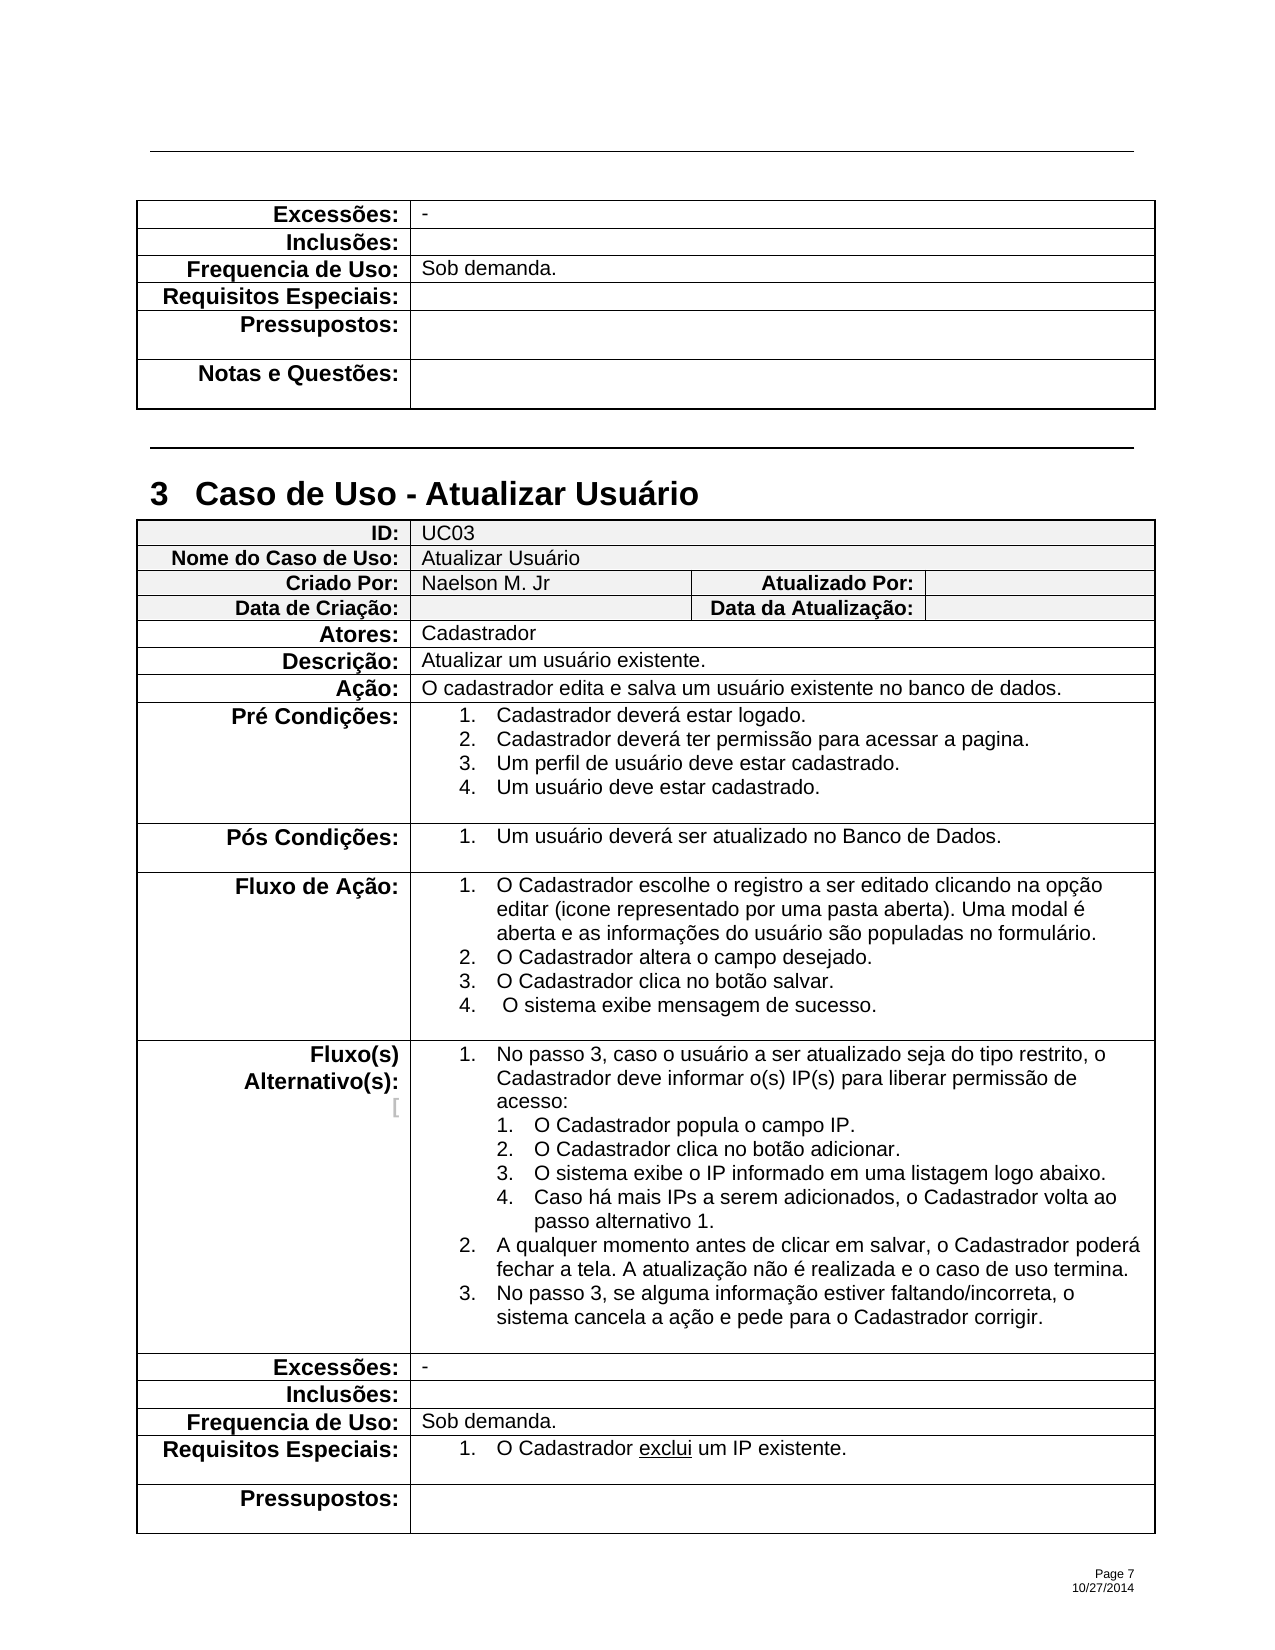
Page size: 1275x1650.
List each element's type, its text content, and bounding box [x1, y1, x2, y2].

table_cell [411, 360, 1154, 407]
table_cell [411, 1485, 1154, 1533]
table_cell Naelson M. Jr [411, 571, 691, 594]
table_cell Excessões: [138, 1354, 410, 1380]
table_cell Excessões: [138, 201, 410, 227]
table_cell [411, 1381, 1154, 1408]
table_cell Inclusões: [138, 229, 410, 255]
table_cell Fluxo de Ação: [138, 873, 410, 1040]
table_cell Data de Criação: [138, 596, 410, 619]
table_cell [926, 571, 1154, 594]
table_cell Requisitos Especiais: [138, 283, 410, 309]
table_cell [411, 229, 1154, 255]
table_cell O cadastrador edita e salva um usuário existente no banco de dados. [411, 675, 1154, 702]
table_cell - [411, 201, 1154, 227]
table_cell - [411, 1354, 1154, 1380]
table_cell [411, 283, 1154, 309]
table_cell Descrição: [138, 648, 410, 674]
table_cell Atores: [138, 621, 410, 647]
table_cell Sob demanda. [411, 1409, 1154, 1435]
table_cell Atualizado Por: [692, 571, 925, 594]
table_cell Cadastrador [411, 621, 1154, 647]
table_cell Fluxo(s) Alternativo(s): [ [138, 1041, 410, 1353]
table_cell O Cadastrador exclui um IP existente. [411, 1436, 1154, 1484]
table_cell Nome do Caso de Uso: [138, 546, 410, 569]
table_cell Inclusões: [138, 1381, 410, 1408]
table_header ID: [138, 521, 410, 544]
table_cell [411, 311, 1154, 358]
table_header UC03 [411, 521, 1154, 544]
table_cell Cadastrador deverá estar logado. Cadastrador deverá ter permissão para acessar a pagina. Um perfil de usuário deve estar cadastrado. Um usuário deve estar cadastrado. [411, 703, 1154, 823]
table_cell Criado Por: [138, 571, 410, 594]
table_cell No passo 3, caso o usuário a ser atualizado seja do tipo restrito, o Cadastrador deve informar o(s) IP(s) para liberar permissão de acesso: O Cadastrador popula o campo IP. O Cadastrador clica no botão adicionar. O sistema exibe o IP informado em uma listagem logo abaixo. Caso há mais IPs a serem adicionados, o Cadastrador volta ao passo alternativo 1. A qualquer momento antes de clicar em salvar, o Cadastrador poderá fechar a tela. A atualização não é realizada e o caso de uso termina. No passo 3, se alguma informação estiver faltando/incorreta, o sistema cancela a ação e pede para o Cadastrador corrigir. [411, 1041, 1154, 1353]
table_cell Ação: [138, 675, 410, 702]
table_cell Atualizar um usuário existente. [411, 648, 1154, 674]
table_cell Frequencia de Uso: [138, 256, 410, 282]
table_cell [411, 596, 691, 619]
table_cell Atualizar Usuário [411, 546, 1154, 569]
table_cell Requisitos Especiais: [138, 1436, 410, 1484]
table_cell Frequencia de Uso: [138, 1409, 410, 1435]
table_cell Um usuário deverá ser atualizado no Banco de Dados. [411, 824, 1154, 872]
table_cell [926, 596, 1154, 619]
table_cell O Cadastrador escolhe o registro a ser editado clicando na opção editar (icone representado por uma pasta aberta). Uma modal é aberta e as informações do usuário são populadas no formulário. O Cadastrador altera o campo desejado. O Cadastrador clica no botão salvar. O sistema exibe mensagem de sucesso. [411, 873, 1154, 1040]
table_cell Sob demanda. [411, 256, 1154, 282]
table_cell Pressupostos: [138, 1485, 410, 1533]
table_cell Pressupostos: [138, 311, 410, 358]
table_cell Pós Condições: [138, 824, 410, 872]
subtitle Caso de Uso - Atualizar Usuário [150, 474, 1134, 512]
table_cell Pré Condições: [138, 703, 410, 823]
table_cell Data da Atualização: [692, 596, 925, 619]
table_cell Notas e Questões: [138, 360, 410, 407]
